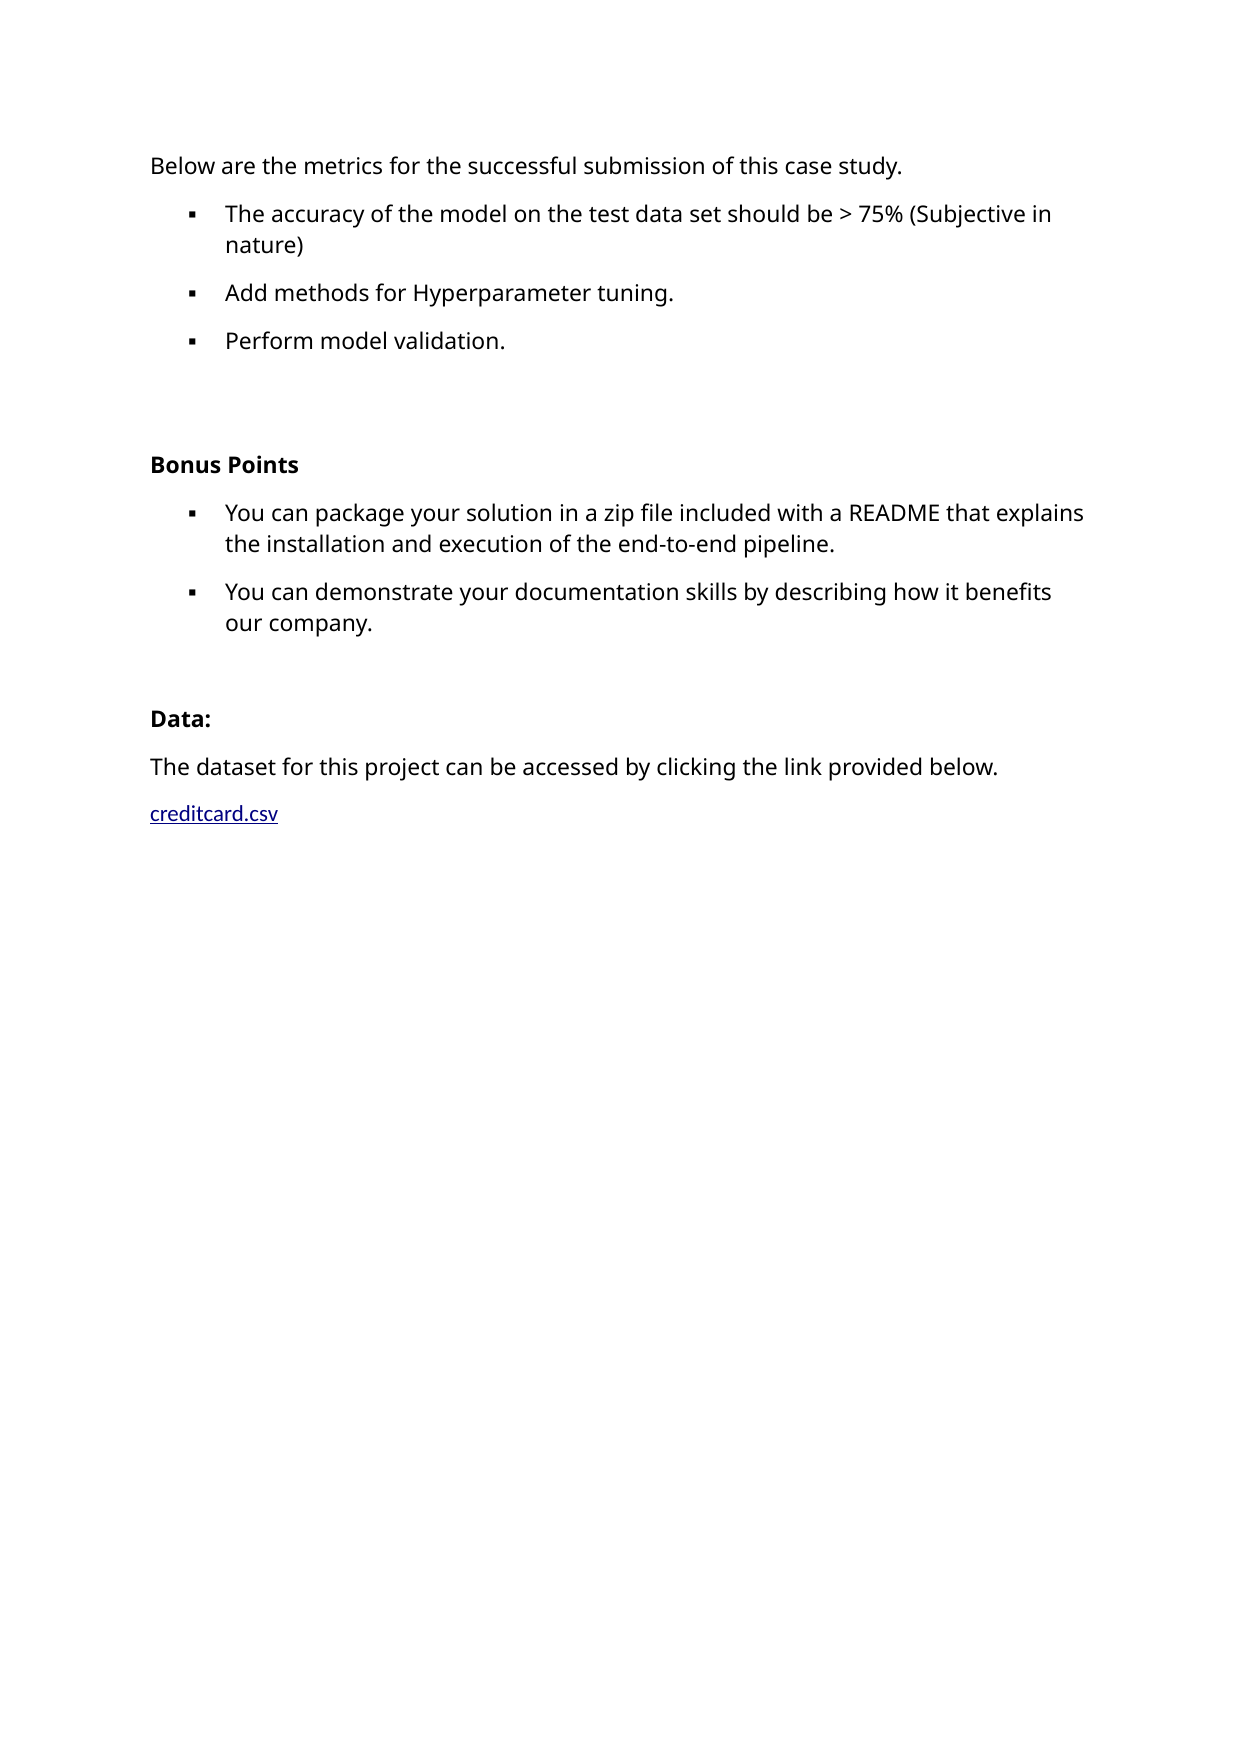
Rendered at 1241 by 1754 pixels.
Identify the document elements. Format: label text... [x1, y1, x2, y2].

list Add methods for Hyperparameter tuning. [187, 277, 1090, 308]
list The accuracy of the model on the test data set should be > 75% (Subjective in nature) [187, 198, 1090, 260]
text Below are the metrics for the successful submission of this case study. [150, 150, 1090, 181]
text The dataset for this project can be accessed by clicking the link provided below. [150, 751, 1090, 782]
text Data: [150, 703, 1090, 734]
list You can demonstrate your documentation skills by describing how it benefits our company. [187, 576, 1090, 638]
text Bonus Points [150, 449, 1090, 480]
list Perform model validation. [187, 325, 1090, 356]
text creditcard.csv [150, 799, 1090, 827]
list You can package your solution in a zip file included with a README that explains the installation and execution of the end-to-end pipeline. [187, 497, 1090, 559]
